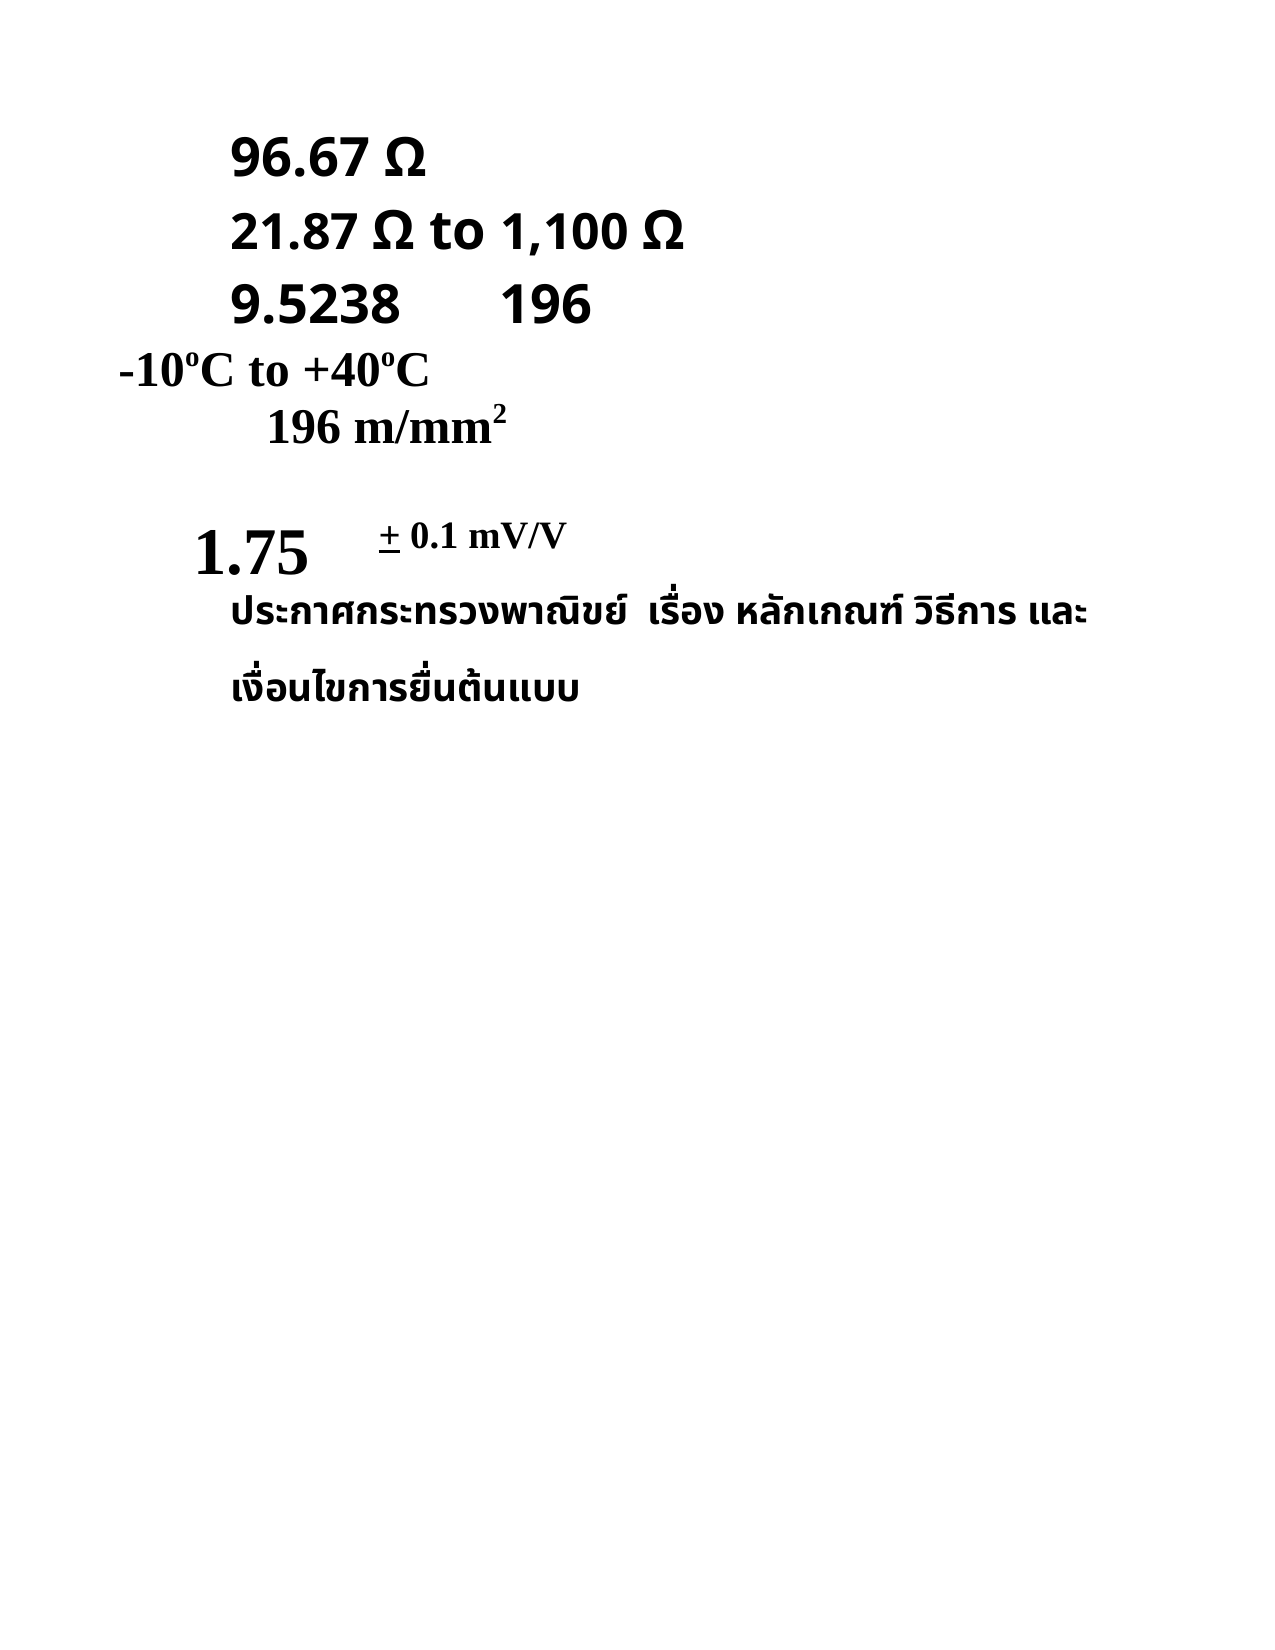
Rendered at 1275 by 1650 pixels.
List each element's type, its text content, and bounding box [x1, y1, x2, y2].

list + 0.1 mV/V [193, 512, 1157, 588]
list 96.67 Ω [193, 118, 1157, 192]
text 196 m/mm2 [118, 397, 1157, 454]
text -10oC to +40oC [118, 339, 1157, 397]
list 9.5238 196 [193, 266, 1157, 339]
list ประกาศกระทรวงพาณิขย์ เรื่อง หลักเกณฑ์ วิธีการ และเงื่อนไขการยื่นต้นแบบ [193, 588, 1157, 742]
list 21.87 Ω to 1,100 Ω [193, 192, 1157, 266]
